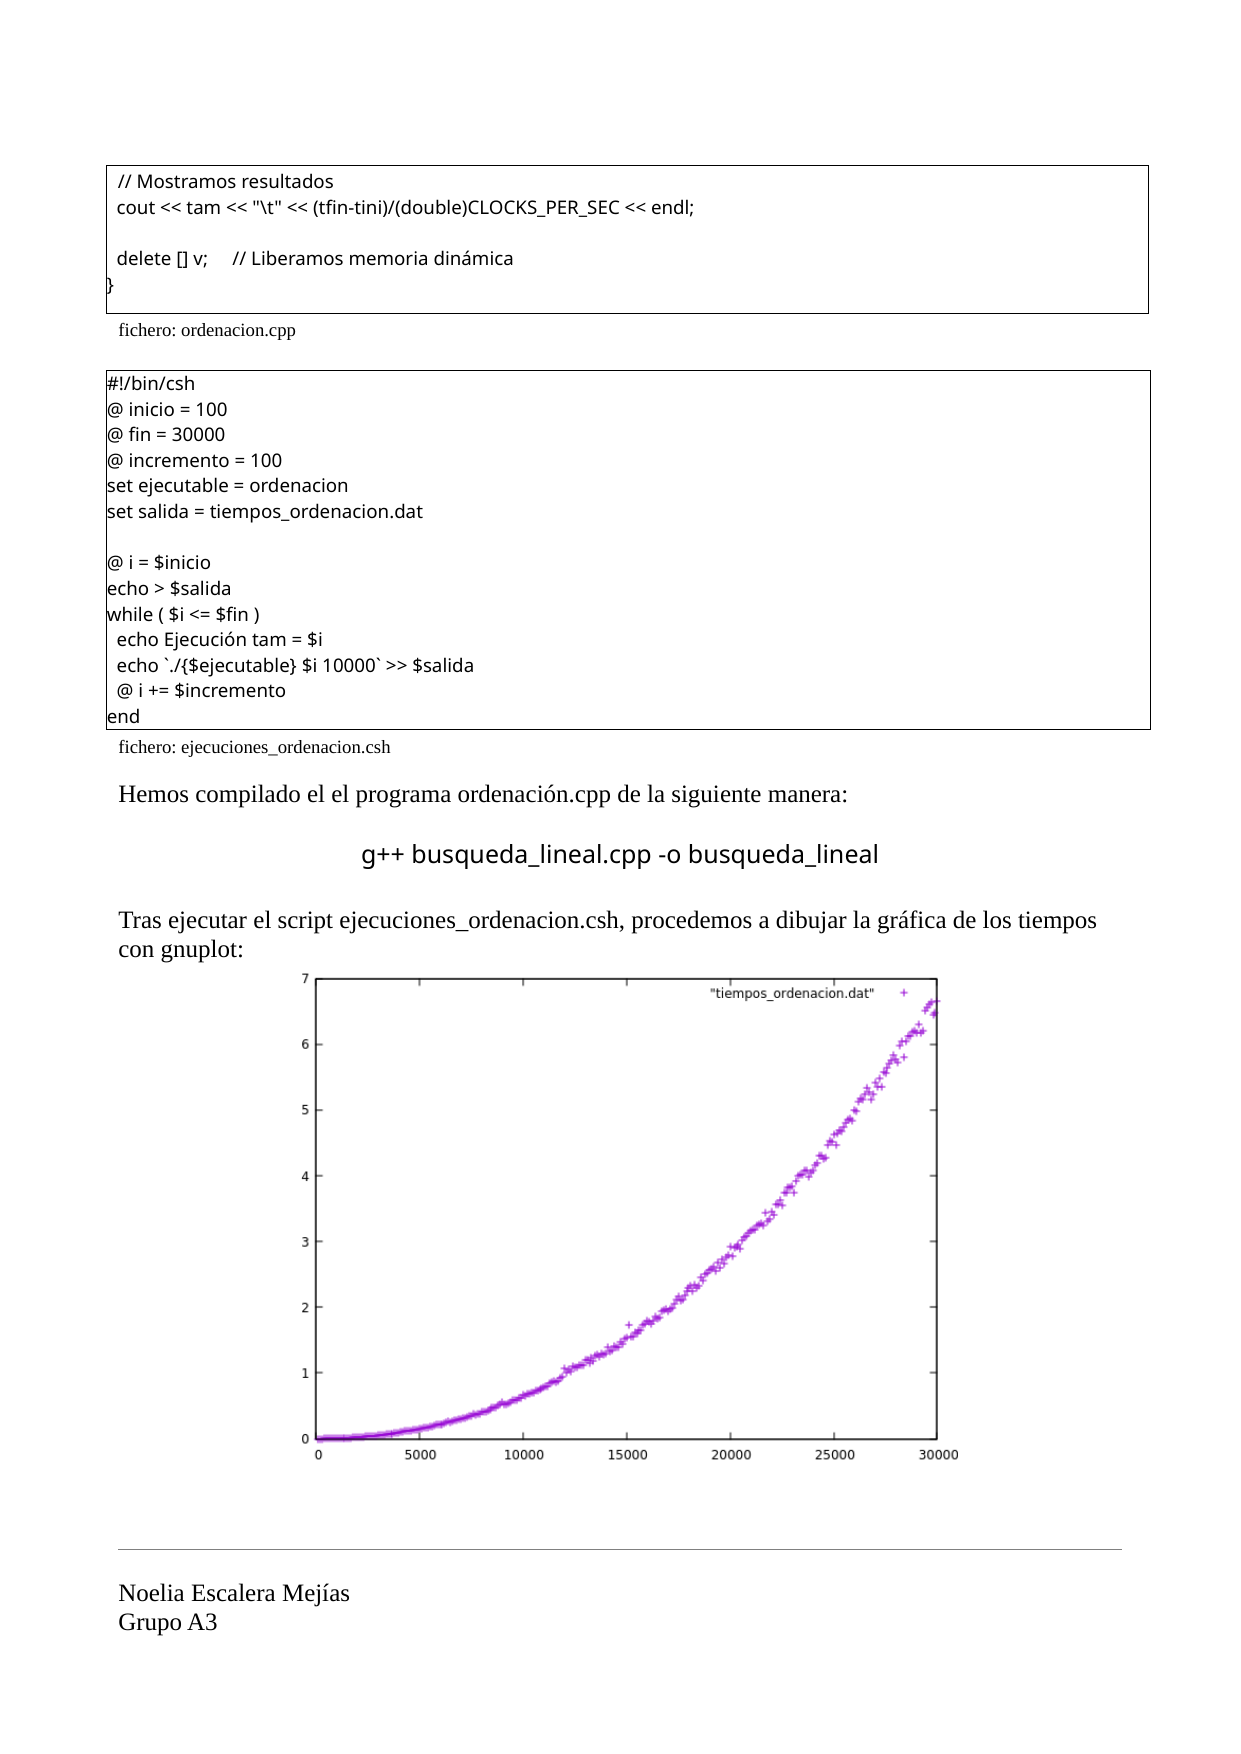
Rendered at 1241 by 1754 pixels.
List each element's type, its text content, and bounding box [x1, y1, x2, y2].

text Tras ejecutar el script ejecuciones_ordenacion.csh, procedemos a dibujar la gráfica de los tiempos con gnuplot: [118, 905, 1122, 962]
text fichero: ordenacion.cpp [118, 319, 1122, 341]
picture [282, 962, 958, 1470]
text Hemos compilado el el programa ordenación.cpp de la siguiente manera: [118, 779, 1122, 808]
text g++ busqueda_lineal.cpp -o busqueda_lineal [118, 837, 1122, 871]
text fichero: ejecuciones_ordenacion.csh [118, 736, 1122, 758]
